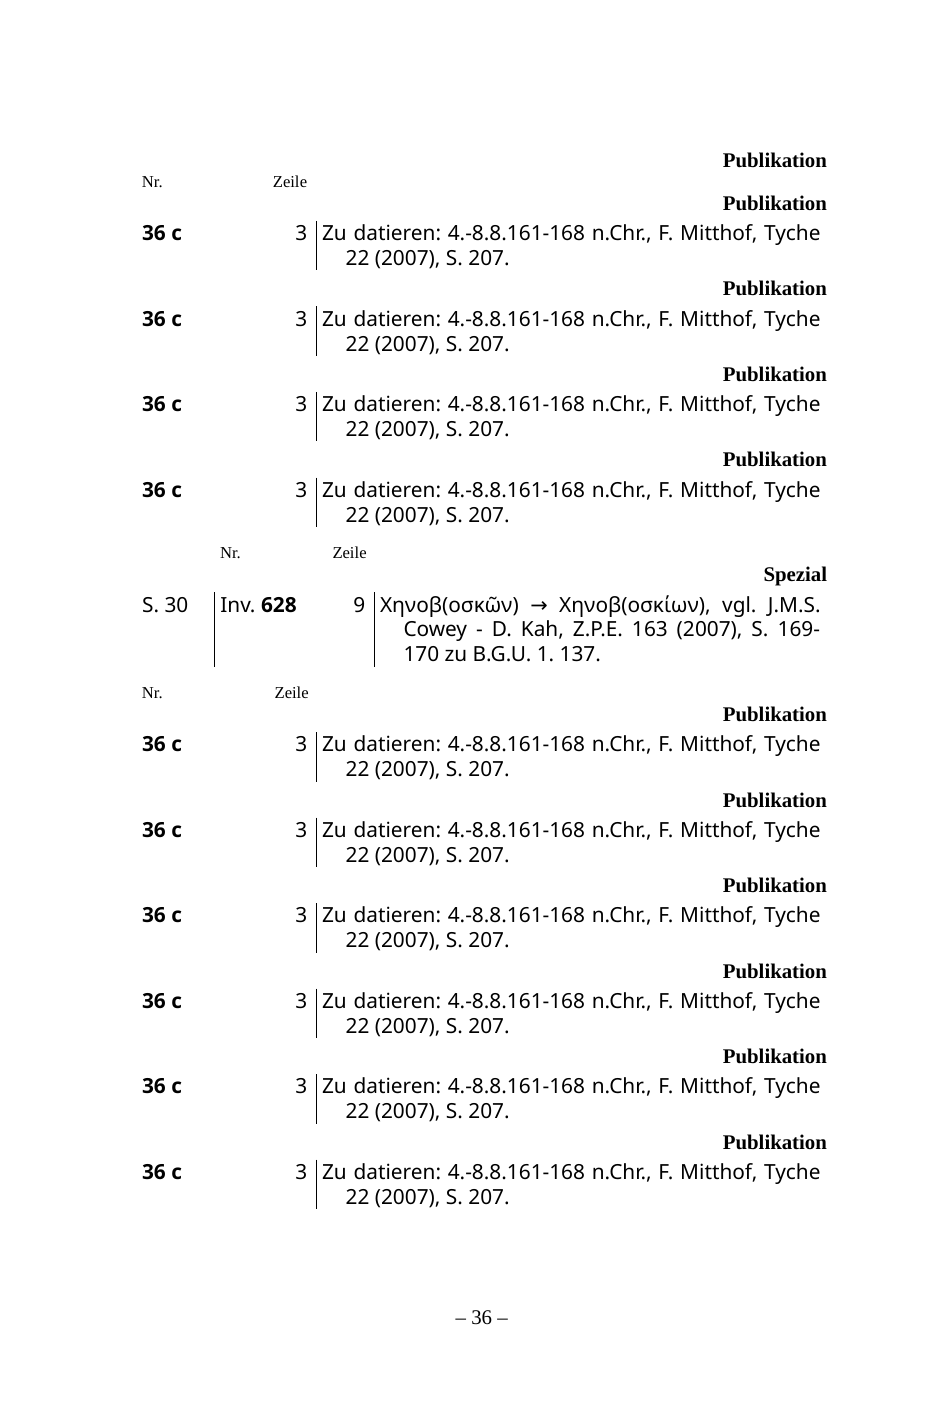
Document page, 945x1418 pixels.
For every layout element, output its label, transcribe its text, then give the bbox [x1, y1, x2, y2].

table_header 36 c [136, 221, 224, 270]
subtitle Publikation [136, 958, 827, 983]
table_header 36 c [136, 392, 224, 441]
table_header Zu datieren: 4.-8.8.161-168 n.Chr., F. Mitthof, Tyche 22 (2007), S. 207. [317, 221, 827, 270]
table_header 36 c [136, 1074, 224, 1124]
table_header S. 30 [136, 592, 214, 667]
table_header Zu datieren: 4.-8.8.161-168 n.Chr., F. Mitthof, Tyche 22 (2007), S. 207. [317, 732, 827, 782]
table_header 36 c [136, 306, 224, 356]
subtitle Publikation [136, 1129, 827, 1154]
table_header Zu datieren: 4.-8.8.161-168 n.Chr., F. Mitthof, Tyche 22 (2007), S. 207. [317, 1074, 827, 1124]
table_header 3 [224, 478, 316, 527]
table_header Zu datieren: 4.-8.8.161-168 n.Chr., F. Mitthof, Tyche 22 (2007), S. 207. [317, 478, 827, 527]
table_header Zu datieren: 4.-8.8.161-168 n.Chr., F. Mitthof, Tyche 22 (2007), S. 207. [317, 392, 827, 441]
subtitle Spezial [136, 562, 827, 586]
table_header 36 c [136, 1160, 224, 1209]
table_header Zu datieren: 4.-8.8.161-168 n.Chr., F. Mitthof, Tyche 22 (2007), S. 207. [317, 818, 827, 867]
text Nr. Zeile [136, 543, 827, 562]
table_header Inv. 628 [215, 592, 319, 667]
subtitle Publikation [136, 873, 827, 897]
table_header Zu datieren: 4.-8.8.161-168 n.Chr., F. Mitthof, Tyche 22 (2007), S. 207. [317, 989, 827, 1038]
table_header 3 [224, 221, 316, 270]
table_header 9 [319, 592, 374, 667]
table_header 36 c [136, 732, 224, 782]
subtitle Publikation [136, 191, 827, 215]
table_header 3 [224, 732, 316, 782]
table_header Zu datieren: 4.-8.8.161-168 n.Chr., F. Mitthof, Tyche 22 (2007), S. 207. [317, 903, 827, 953]
table_header Zu datieren: 4.-8.8.161-168 n.Chr., F. Mitthof, Tyche 22 (2007), S. 207. [317, 306, 827, 356]
table_header 3 [224, 1074, 316, 1124]
subtitle Publikation [136, 276, 827, 300]
table_header Zu datieren: 4.-8.8.161-168 n.Chr., F. Mitthof, Tyche 22 (2007), S. 207. [317, 1160, 827, 1209]
table_header 3 [224, 392, 316, 441]
table_header 3 [224, 903, 316, 953]
table_header 3 [224, 818, 316, 867]
table_header 36 c [136, 989, 224, 1038]
table_header 36 c [136, 903, 224, 953]
table_header 3 [224, 1160, 316, 1209]
table_header 36 c [136, 478, 224, 527]
table_header 36 c [136, 818, 224, 867]
subtitle Publikation [136, 702, 827, 726]
subtitle Publikation [136, 1044, 827, 1068]
table_header 3 [224, 306, 316, 356]
text Nr. Zeile [136, 683, 827, 702]
table_header Χηνοβ(οσκῶν) → Χηνοβ(οσκίων), vgl. J.M.S. Cowey - D. Kah, Z.P.E. 163 (2007), S. 169-170 zu B.G.U. 1. 137. [375, 592, 827, 667]
table_header 3 [224, 989, 316, 1038]
subtitle Publikation [136, 362, 827, 386]
subtitle Publikation [136, 787, 827, 812]
subtitle Publikation [136, 447, 827, 471]
